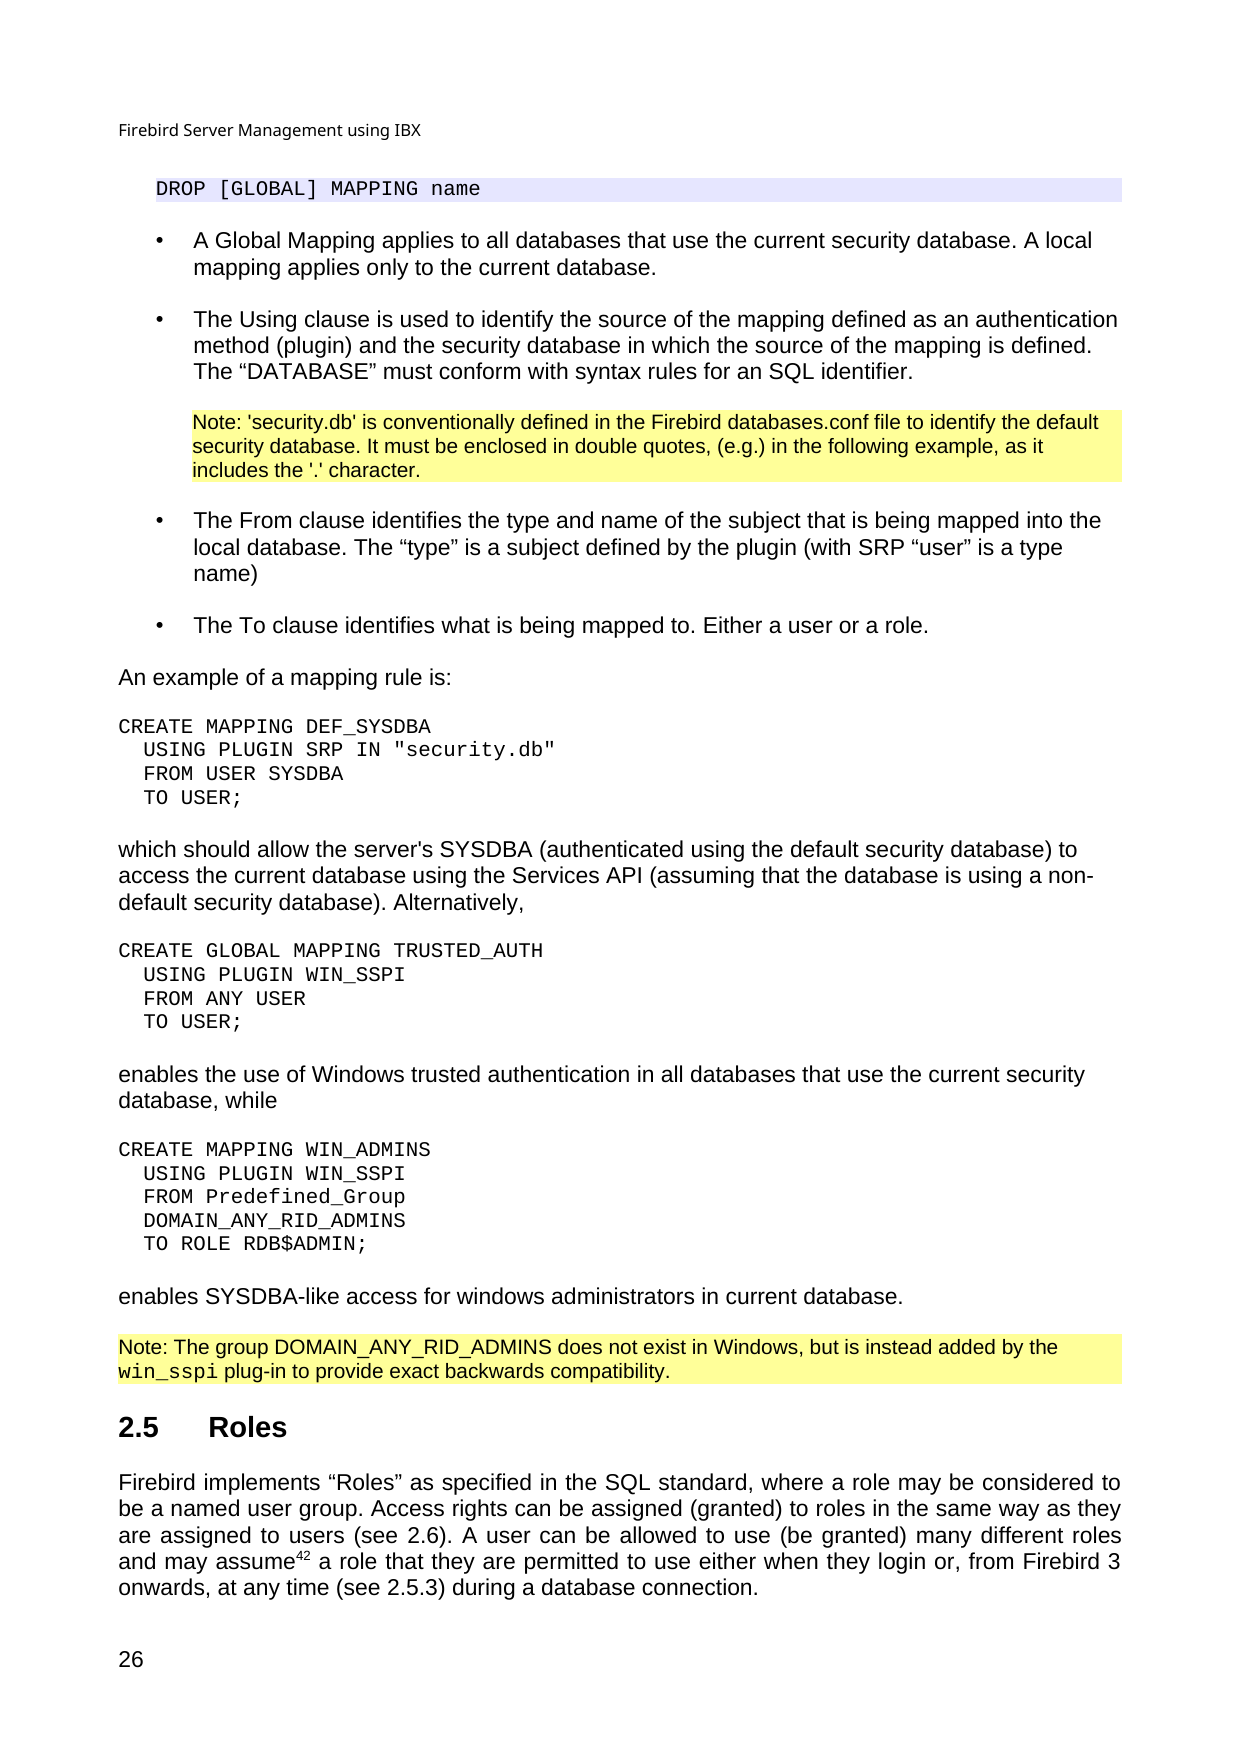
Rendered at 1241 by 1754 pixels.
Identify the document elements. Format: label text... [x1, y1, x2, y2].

text FROM USER SYSDBA [118, 763, 1122, 787]
text which should allow the server's SYSDBA (authenticated using the default security database) to access the current database using the Services API (assuming that the database is using a non-default security database). Alternatively, [118, 836, 1122, 915]
text USING PLUGIN WIN_SSPI [118, 1162, 1122, 1186]
list The To clause identifies what is being mapped to. Either a user or a role. [156, 612, 1122, 638]
text Firebird implements “Roles” as specified in the SQL standard, where a role may be considered to be a named user group. Access rights can be assigned (granted) to roles in the same way as they are assigned to users (see 2.6). A user can be allowed to use (be granted) many different roles and may assume a role that they are permitted to use either when they login or, from Firebird 3 onwards, at any time (see 2.5.3) during a database connection. [118, 1469, 1122, 1601]
text CREATE MAPPING DEF_SYSDBA [118, 716, 1122, 739]
list The Using clause is used to identify the source of the mapping defined as an authentication method (plugin) and the security database in which the source of the mapping is defined. The “DATABASE” must conform with syntax rules for an SQL identifier. [156, 306, 1122, 384]
text CREATE GLOBAL MAPPING TRUSTED_AUTH [118, 941, 1122, 964]
text TO USER; [118, 787, 1122, 810]
text CREATE MAPPING WIN_ADMINS [118, 1139, 1122, 1162]
text Note: The group DOMAIN_ANY_RID_ADMINS does not exist in Windows, but is instead added by the win_sspi plug-in to provide exact backwards compatibility. [118, 1334, 1122, 1384]
text enables the use of Windows trusted authentication in all databases that use the current security database, while [118, 1061, 1122, 1113]
text FROM Predefined_Group [118, 1186, 1122, 1210]
list The From clause identifies the type and name of the subject that is being mapped into the local database. The “type” is a subject defined by the plugin (with SRP “user” is a type name) [156, 507, 1122, 587]
text USING PLUGIN SRP IN "security.db" [118, 739, 1122, 763]
text FROM ANY USER [118, 988, 1122, 1011]
text enables SYSDBA-like access for windows administrators in current database. [118, 1283, 1122, 1309]
text TO USER; [118, 1011, 1122, 1035]
text DROP [GLOBAL] MAPPING name [156, 178, 1122, 202]
text TO ROLE RDB$ADMIN; [118, 1233, 1122, 1257]
text An example of a mapping rule is: [118, 664, 1122, 690]
list A Global Mapping applies to all databases that use the current security database. A local mapping applies only to the current database. [156, 227, 1122, 280]
subtitle Roles [118, 1410, 1122, 1443]
text DOMAIN_ANY_RID_ADMINS [118, 1210, 1122, 1233]
text Note: 'security.db' is conventionally defined in the Firebird databases.conf file to identify the default security database. It must be enclosed in double quotes, (e.g.) in the following example, as it includes the '.' character. [192, 410, 1122, 482]
text USING PLUGIN WIN_SSPI [118, 964, 1122, 988]
